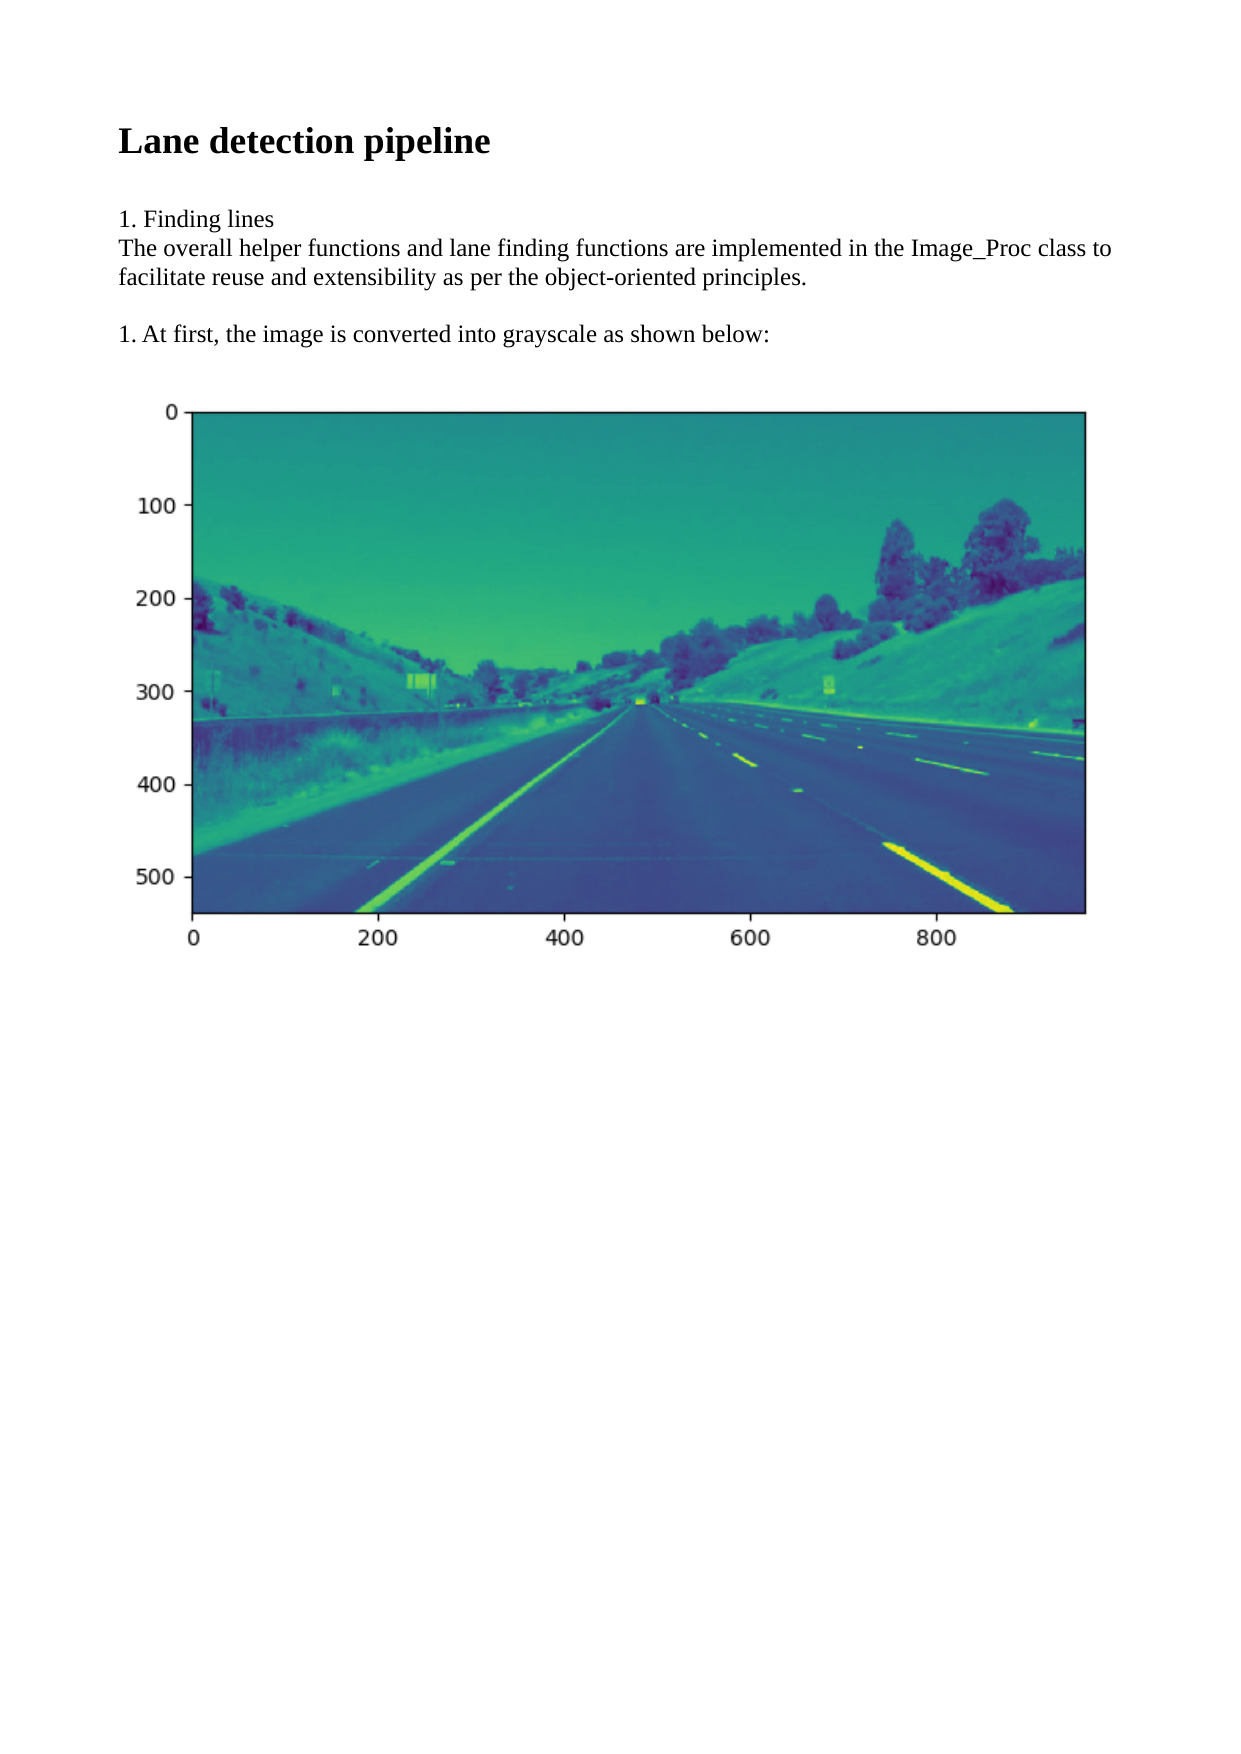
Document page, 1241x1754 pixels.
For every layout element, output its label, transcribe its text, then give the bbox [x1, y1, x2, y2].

text 1. At first, the image is converted into grayscale as shown below: [118, 319, 1122, 348]
text The overall helper functions and lane finding functions are implemented in the Image_Proc class to facilitate reuse and extensibility as per the object-oriented principles. [118, 233, 1122, 291]
picture [128, 376, 1113, 970]
text Lane detection pipeline [118, 118, 1122, 161]
text 1. Finding lines [118, 204, 1122, 233]
